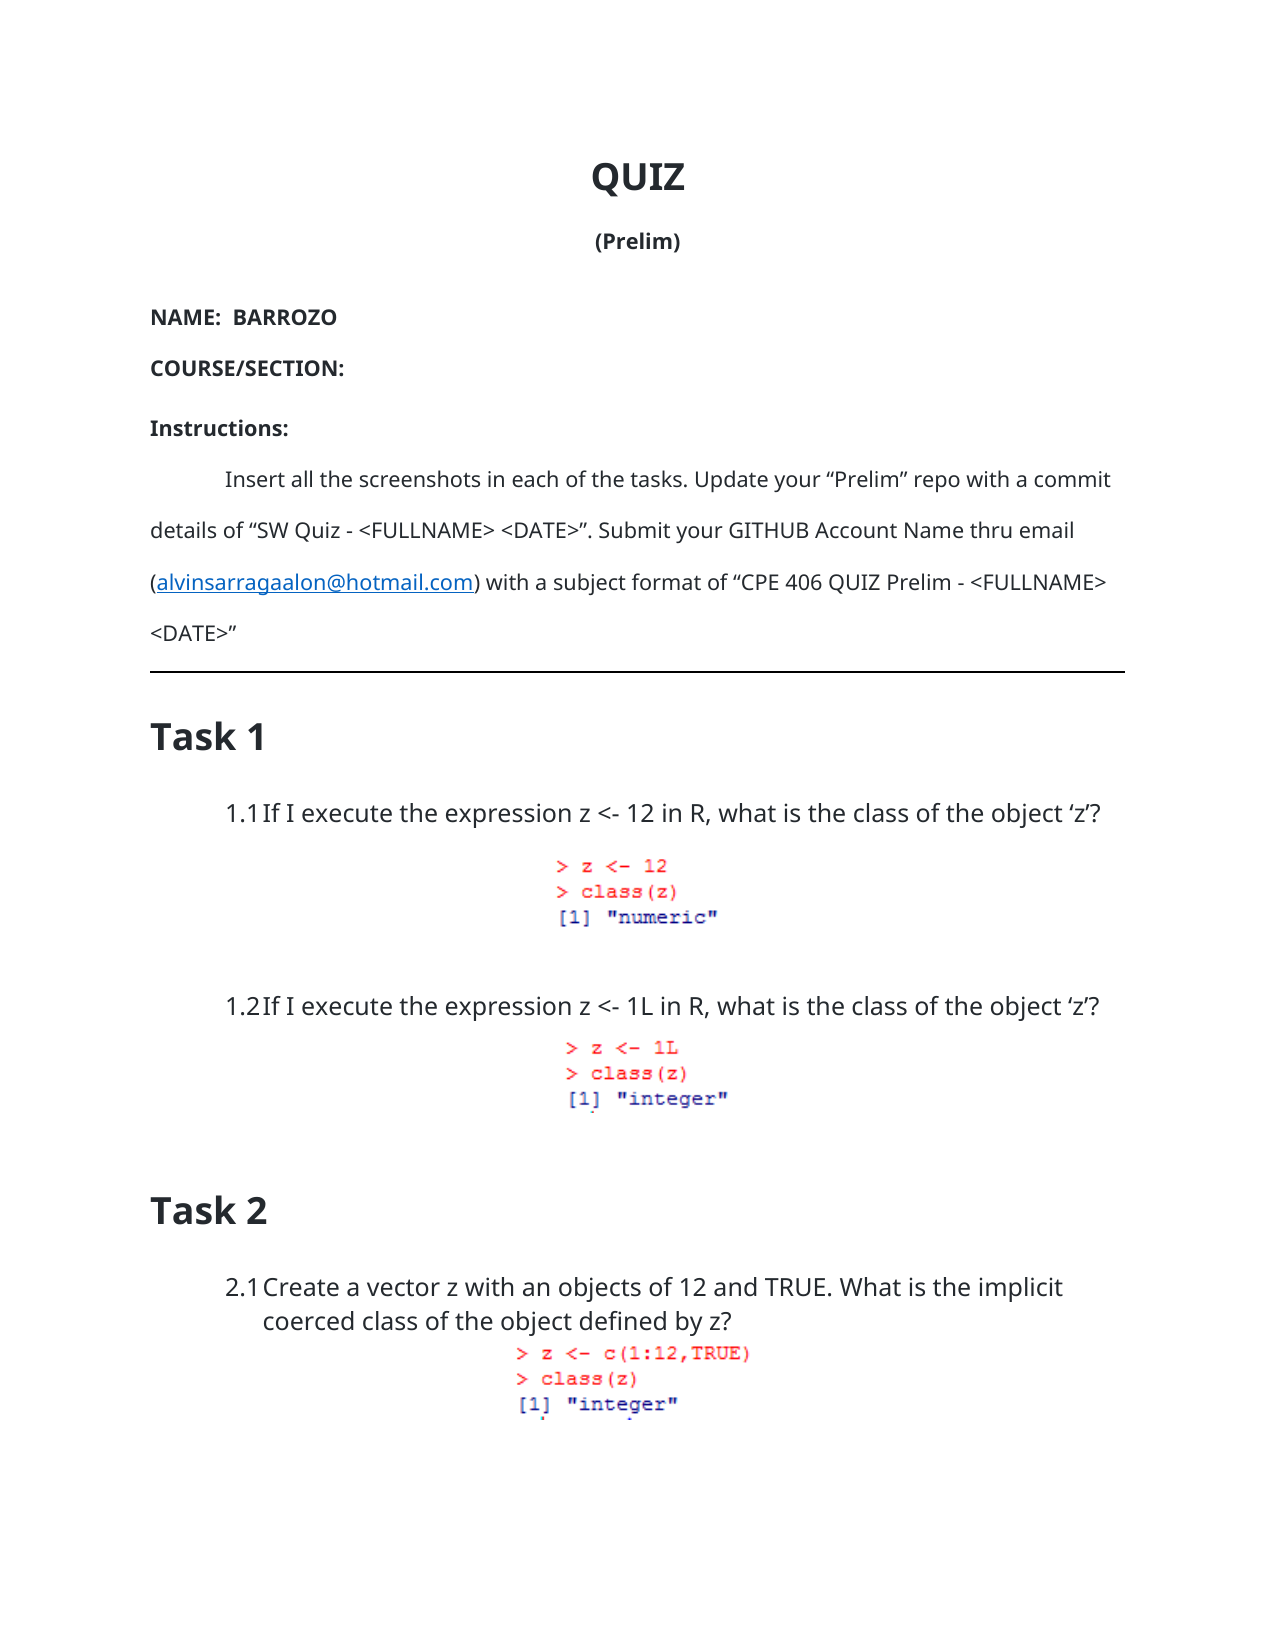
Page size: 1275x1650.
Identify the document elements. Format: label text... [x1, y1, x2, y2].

text NAME: BARROZO [150, 302, 1125, 353]
list Create a vector z with an objects of 12 and TRUE. What is the implicit coerced class of the object defined by z? [225, 1269, 1125, 1337]
text Task 1 [150, 710, 1125, 770]
text Insert all the screenshots in each of the tasks. Update your “Prelim” repo with a commit details of “SW Quiz - <FULLNAME> <DATE>”. Submit your GITHUB Account Name thru email (alvinsarragaalon@hotmail.com) with a subject format of “CPE 406 QUIZ Prelim - <FULLNAME> <DATE>” [150, 464, 1125, 671]
picture [553, 858, 722, 930]
picture [561, 1035, 737, 1113]
text COURSE/SECTION: [150, 353, 1125, 412]
text QUIZ [150, 150, 1125, 201]
list If I execute the expression z <- 12 in R, what is the class of the object ‘z’? [225, 796, 1125, 830]
picture [516, 1343, 759, 1420]
text Instructions: [150, 413, 1125, 464]
subtitle Task 2 [150, 1184, 1125, 1243]
text (Prelim) [150, 226, 1125, 277]
list If I execute the expression z <- 1L in R, what is the class of the object ‘z’? [225, 988, 1125, 1022]
